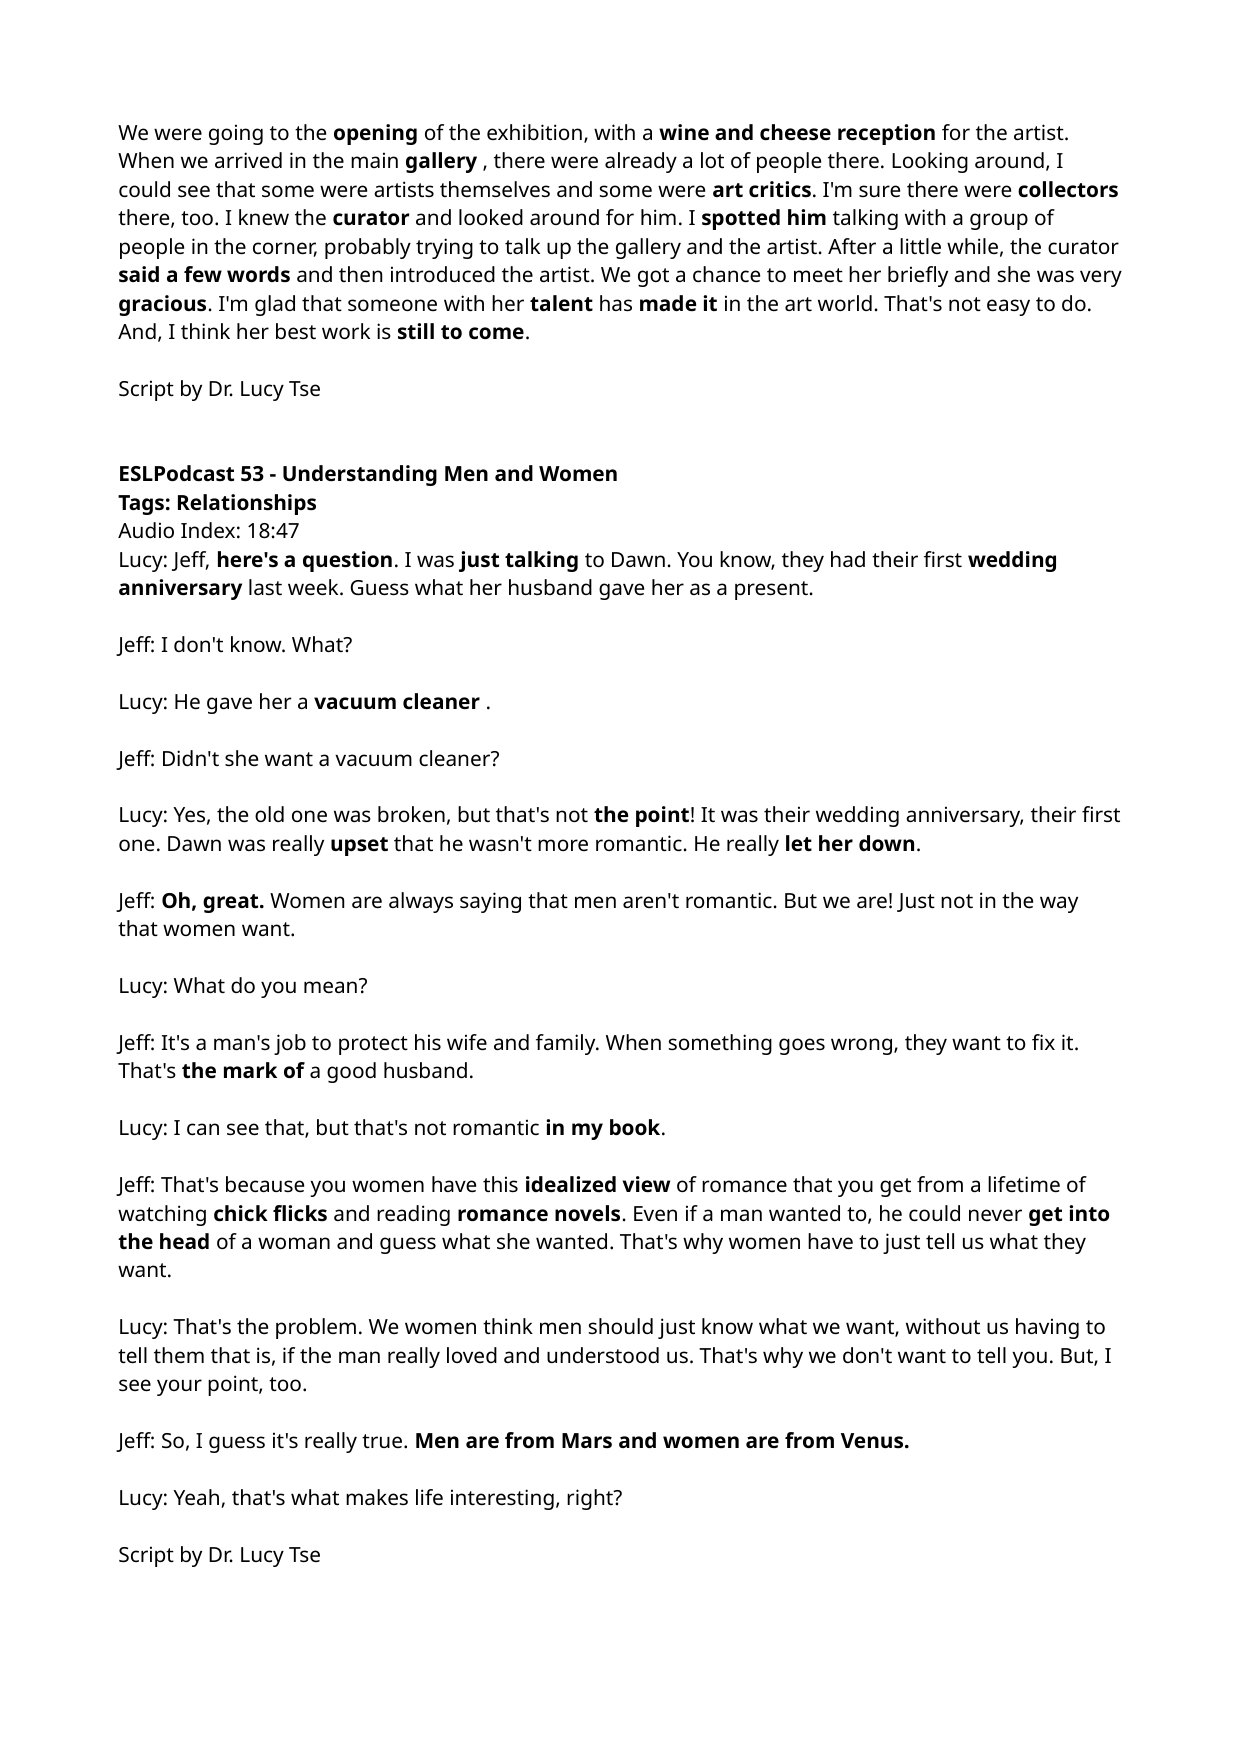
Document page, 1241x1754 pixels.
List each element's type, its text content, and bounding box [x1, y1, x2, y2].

table_header Audio Index: 18:47 [118, 516, 1122, 545]
table_header Lucy: Jeff, here's a question. I was just talking to Dawn. You know, they had their first wedding anniversary last week. Guess what her husband gave her as a present. Jeff: I don't know. What? Lucy: He gave her a vacuum cleaner . Jeff: Didn't she want a vacuum cleaner? Lucy: Yes, the old one was broken, but that's not the point! It was their wedding anniversary, their first one. Dawn was really upset that he wasn't more romantic. He really let her down. Jeff: Oh, great. Women are always saying that men aren't romantic. But we are! Just not in the way that women want. Lucy: What do you mean? Jeff: It's a man's job to protect his wife and family. When something goes wrong, they want to fix it. That's the mark of a good husband. Lucy: I can see that, but that's not romantic in my book. Jeff: That's because you women have this idealized view of romance that you get from a lifetime of watching chick flicks and reading romance novels. Even if a man wanted to, he could never get into the head of a woman and guess what she wanted. That's why women have to just tell us what they want. Lucy: That's the problem. We women think men should just know what we want, without us having to tell them that is, if the man really loved and understood us. That's why we don't want to tell you. But, I see your point, too. Jeff: So, I guess it's really true. Men are from Mars and women are from Venus. Lucy: Yeah, that's what makes life interesting, right? Script by Dr. Lucy Tse [118, 545, 1122, 1568]
text ESLPodcast 53 - Understanding Men and Women Tags: Relationships [118, 459, 1122, 516]
table_header We were going to the opening of the exhibition, with a wine and cheese reception for the artist. When we arrived in the main gallery , there were already a lot of people there. Looking around, I could see that some were artists themselves and some were art critics. I'm sure there were collectors there, too. I knew the curator and looked around for him. I spotted him talking with a group of people in the corner, probably trying to talk up the gallery and the artist. After a little while, the curator said a few words and then introduced the artist. We got a chance to meet her briefly and she was very gracious. I'm glad that someone with her talent has made it in the art world. That's not easy to do. And, I think her best work is still to come. Script by Dr. Lucy Tse [118, 118, 1122, 402]
